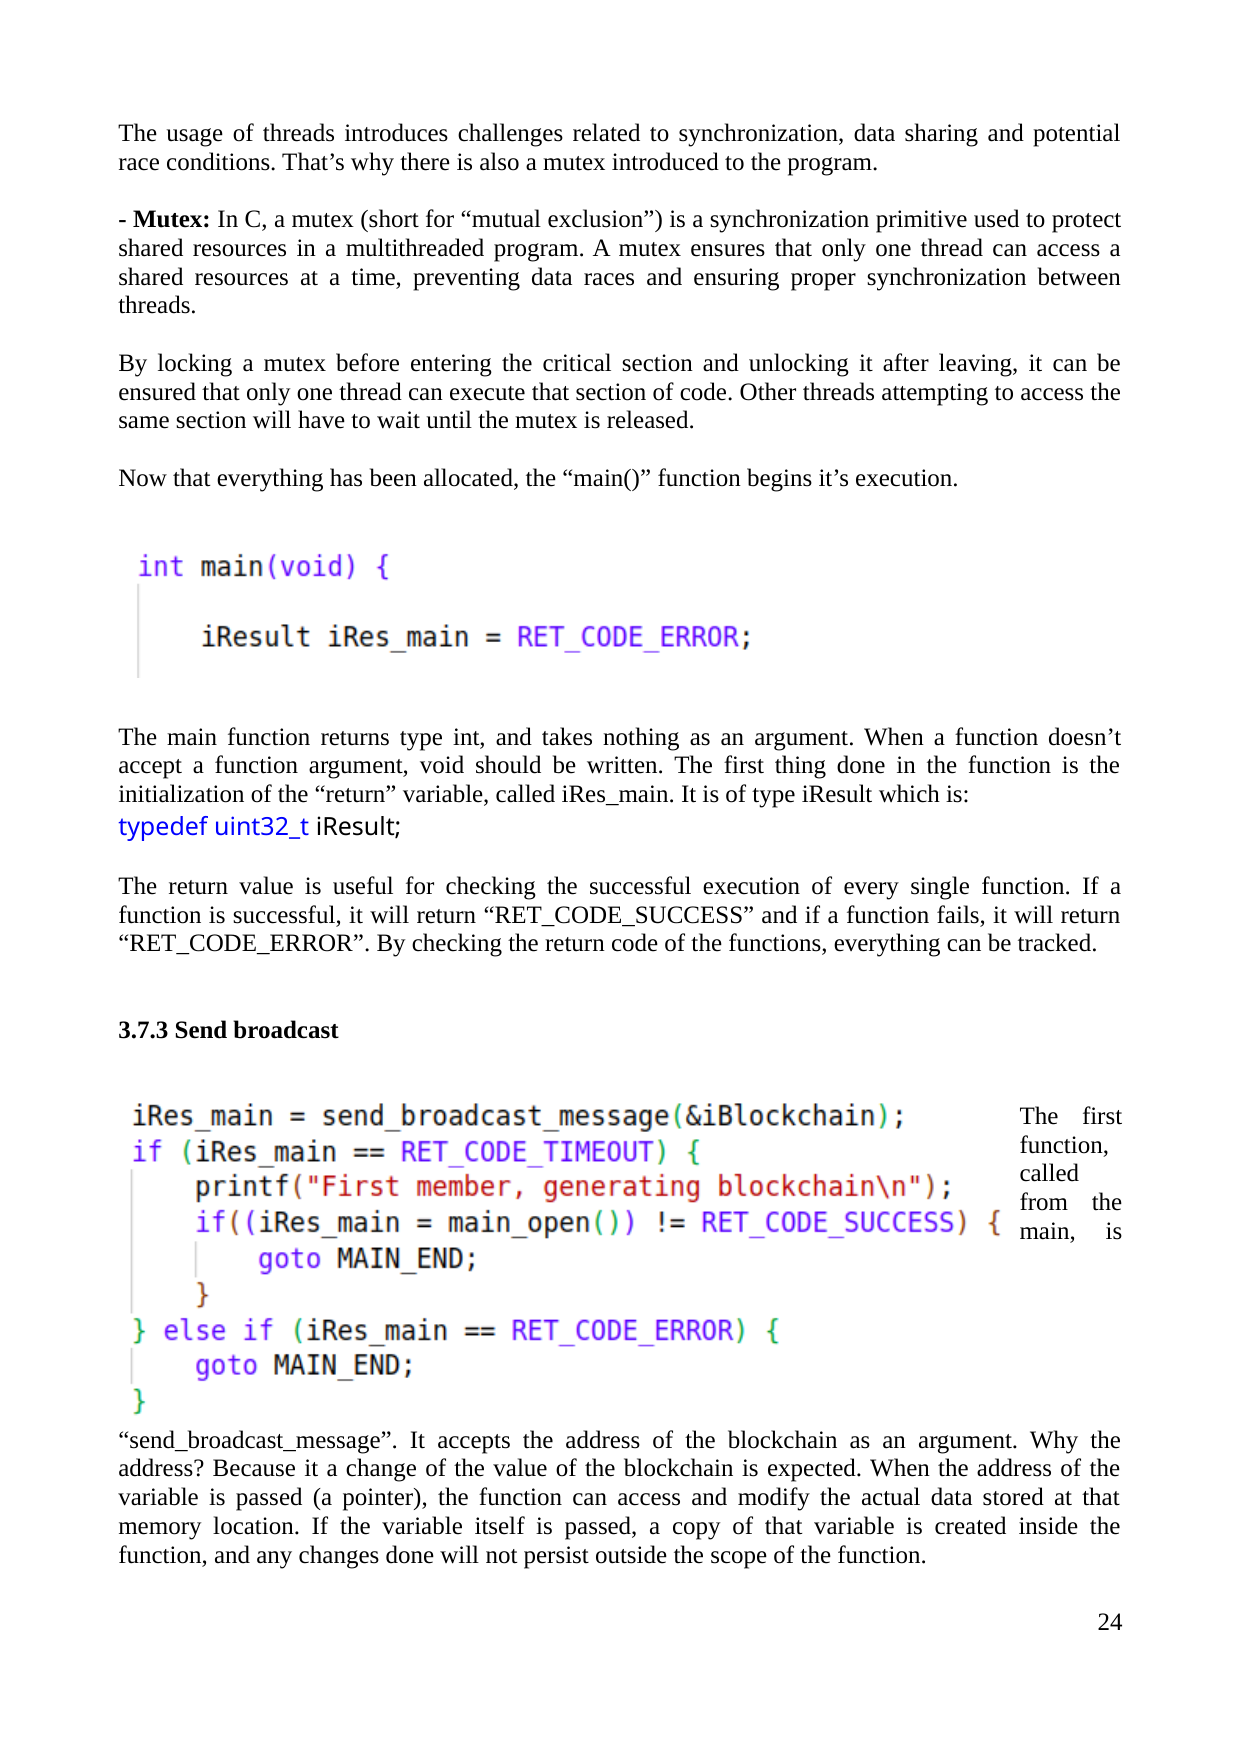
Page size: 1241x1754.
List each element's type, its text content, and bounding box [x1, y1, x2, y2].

picture [121, 1099, 1020, 1425]
text The main function returns type int, and takes nothing as an argument. When a function doesn’t accept a function argument, void should be written. The first thing done in the function is the initialization of the “return” variable, called iRes_main. It is of type iResult which is: [118, 722, 1122, 808]
text The first function, called from the main, is “send_broadcast_message”. It accepts the address of the blockchain as an argument. Why the address? Because it a change of the value of the blockchain is expected. When the address of the variable is passed (a pointer), the function can access and modify the actual data stored at that memory location. If the variable itself is passed, a copy of that variable is created inside the function, and any changes done will not persist outside the scope of the function. [118, 1101, 1122, 1568]
text 3.7.3 Send broadcast [118, 1015, 1122, 1043]
text The return value is useful for checking the successful execution of every single function. If a function is successful, it will return “RET_CODE_SUCCESS” and if a function fails, it will return “RET_CODE_ERROR”. By checking the return code of the functions, everything can be tracked. [118, 871, 1122, 957]
text By locking a mutex before entering the critical section and unlocking it after leaving, it can be ensured that only one thread can execute that section of code. Other threads attempting to access the same section will have to wait until the mutex is released. [118, 348, 1122, 434]
text typedef uint32_t iResult; [118, 808, 1122, 842]
text - Mutex: In C, a mutex (short for “mutual exclusion”) is a synchronization primitive used to protect shared resources in a multithreaded program. A mutex ensures that only one thread can access a shared resources at a time, preventing data races and ensuring proper synchronization between threads. [118, 204, 1122, 319]
text The usage of threads introduces challenges related to synchronization, data sharing and potential race conditions. That’s why there is also a mutex introduced to the program. [118, 118, 1122, 176]
text Now that everything has been allocated, the “main()” function begins it’s execution. [118, 463, 1122, 492]
picture [125, 545, 768, 678]
